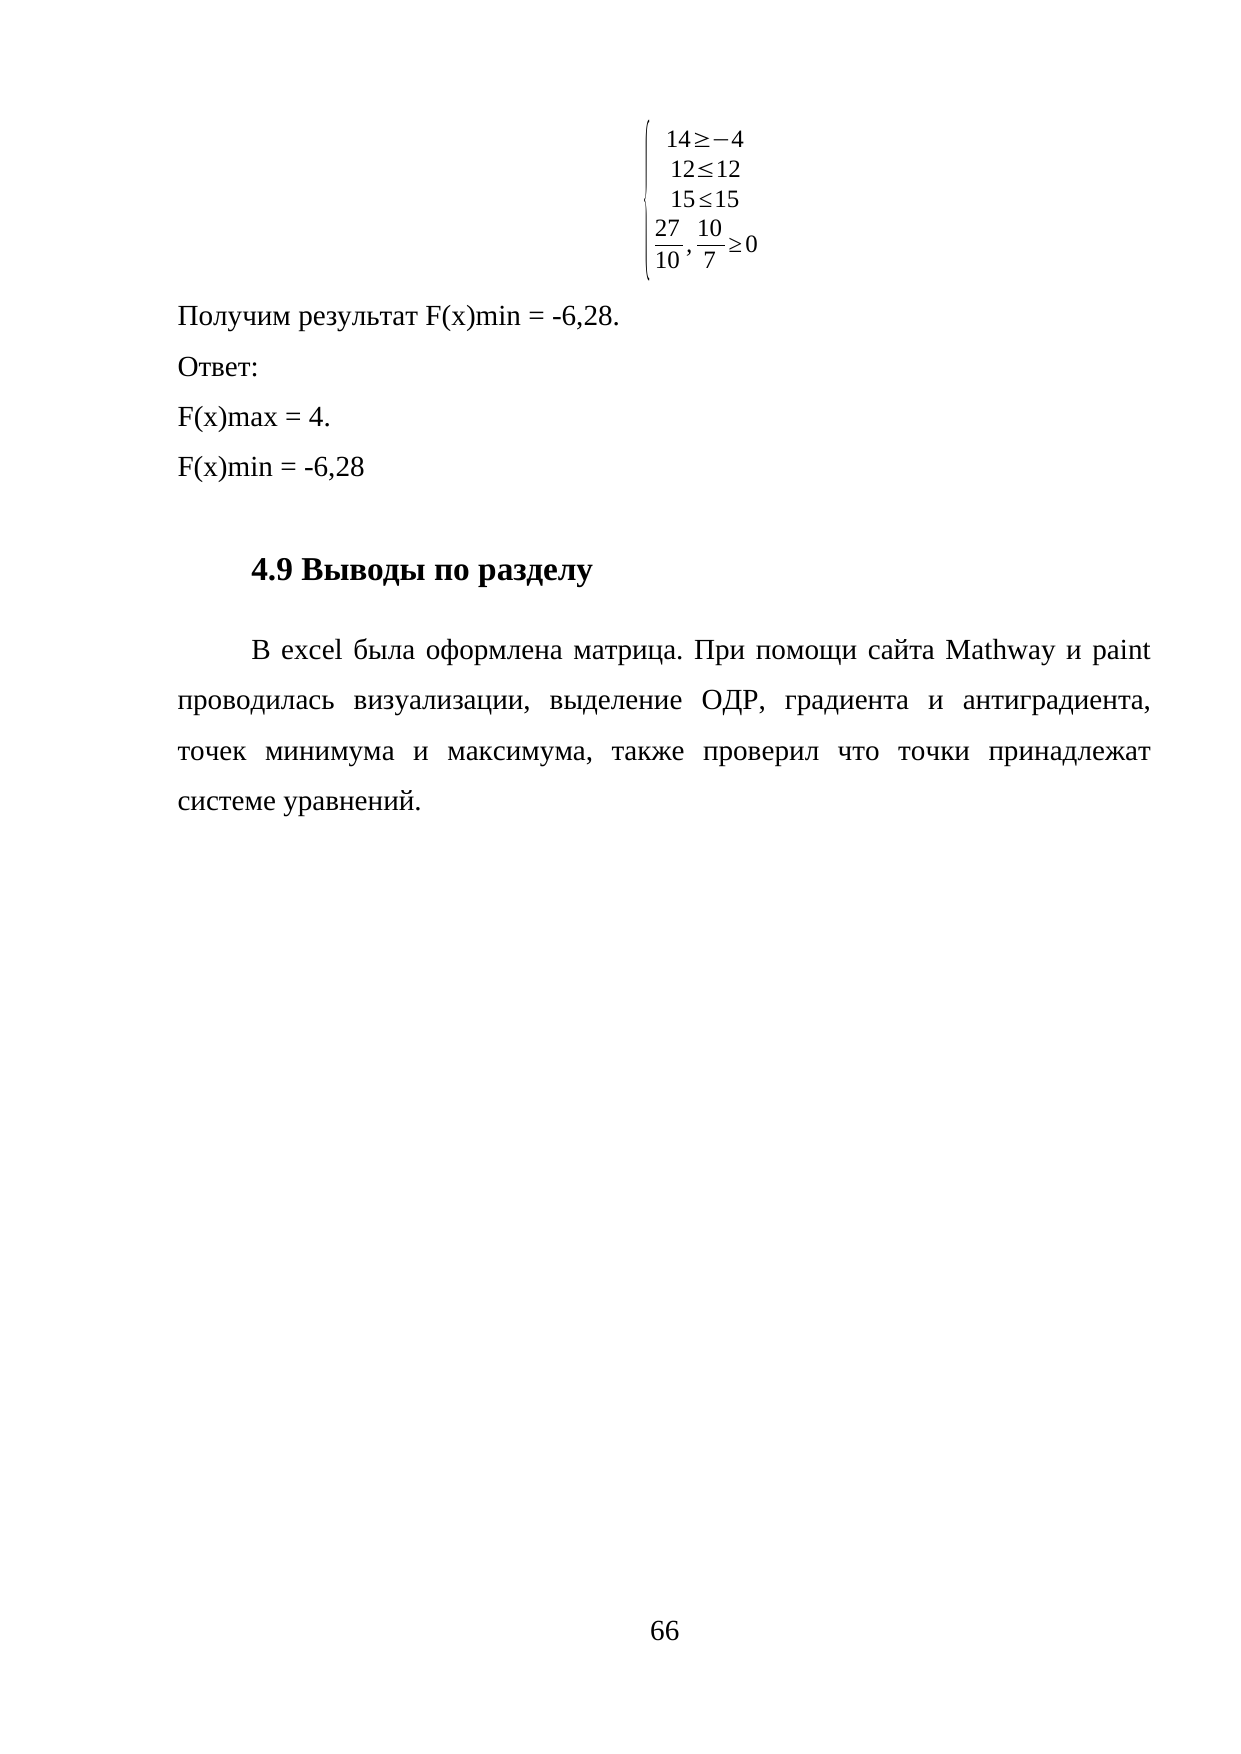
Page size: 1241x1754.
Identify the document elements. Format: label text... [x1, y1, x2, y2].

subtitle 4.9 Выводы по разделу [177, 550, 1152, 588]
text F(x)min = -6,28 [177, 449, 1152, 483]
text Ответ: [177, 349, 1152, 382]
text F(x)max = 4. [177, 399, 1152, 433]
text Получим результат F(x)min = -6,28. [177, 298, 1152, 332]
text В excel была оформлена матрица. При помощи сайта Mathway и paint проводилась визуализации, выделение ОДР, градиента и антиградиента, точек минимума и максимума, также проверил что точки принадлежат системе уравнений. [177, 632, 1152, 817]
